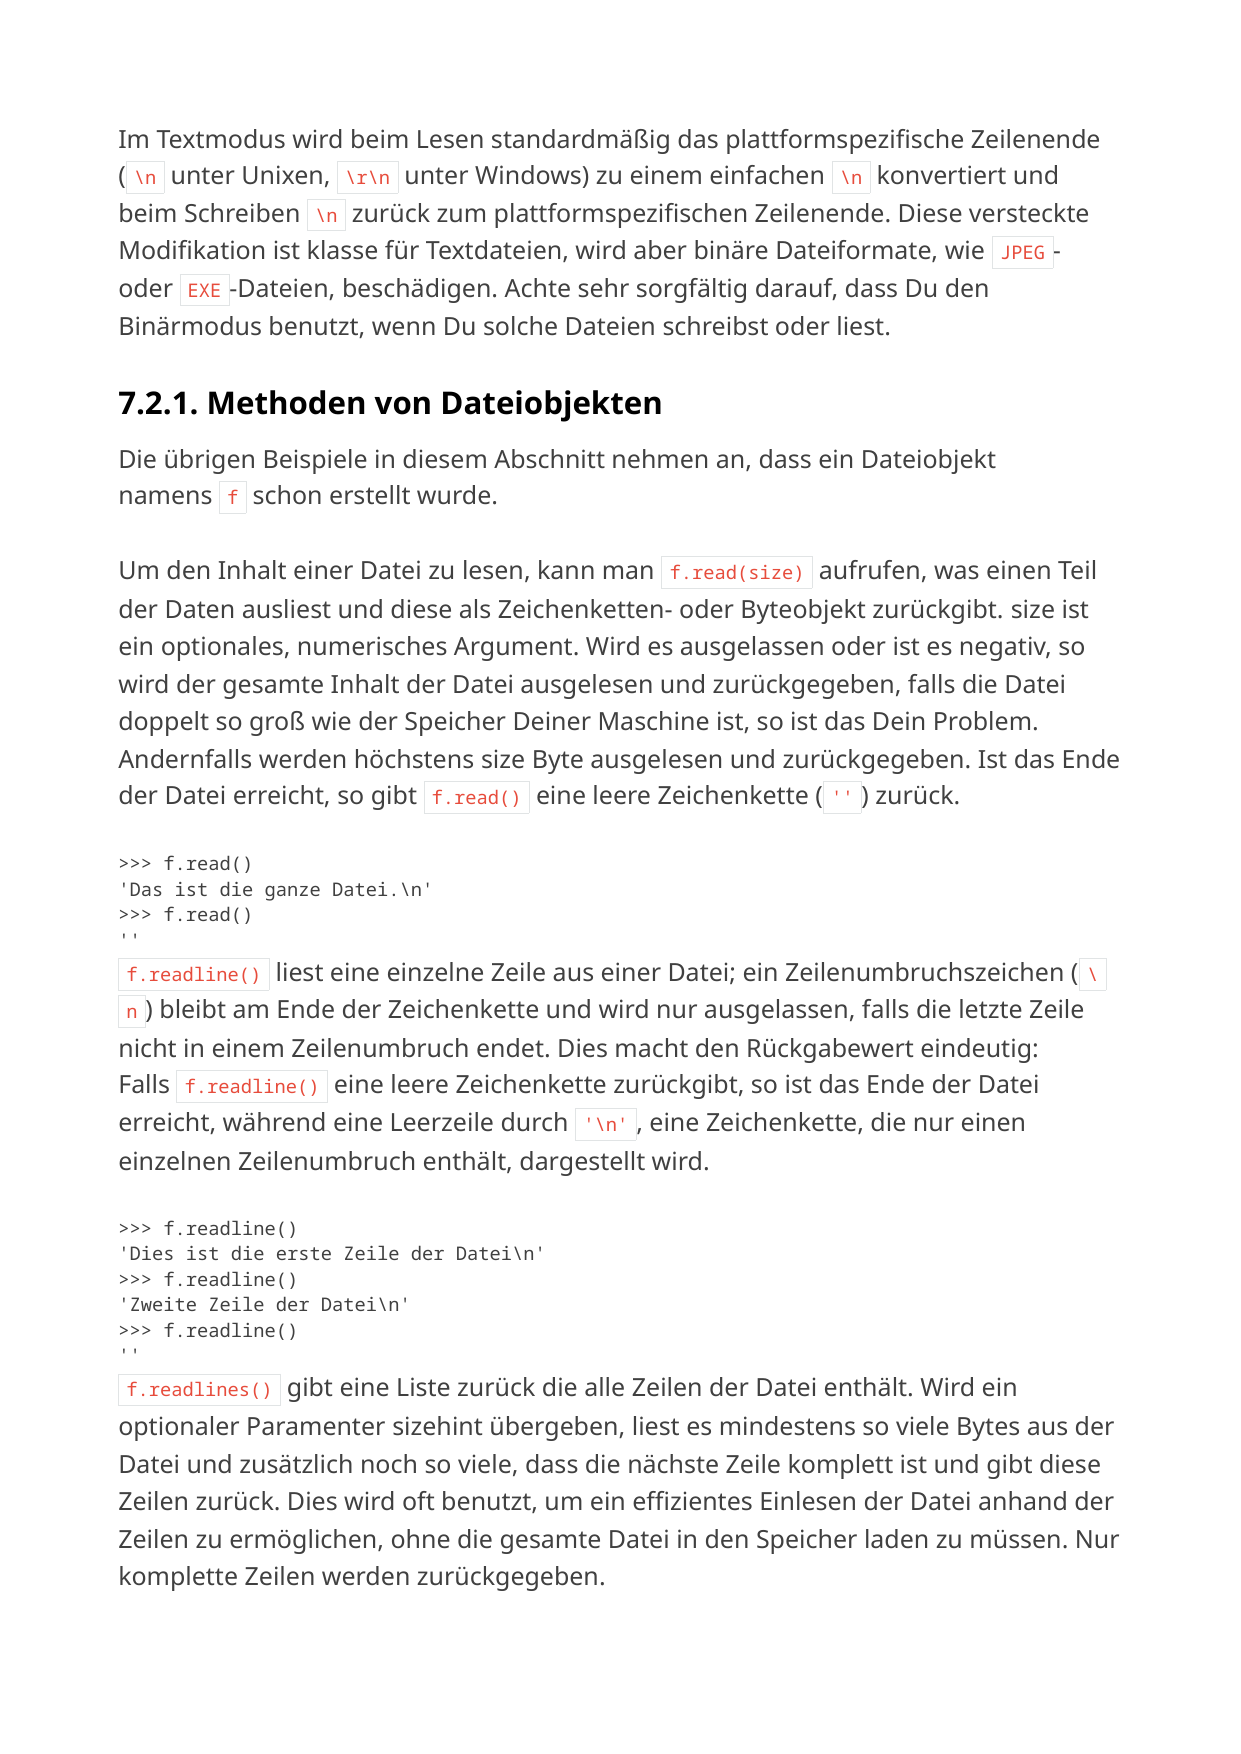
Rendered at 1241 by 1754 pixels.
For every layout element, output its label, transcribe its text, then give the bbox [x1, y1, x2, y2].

text f.readlines() gibt eine Liste zurück die alle Zeilen der Datei enthält. Wird ein optionaler Paramenter sizehint übergeben, liest es mindestens so viele Bytes aus der Datei und zusätzlich noch so viele, dass die nächste Zeile komplett ist und gibt diese Zeilen zurück. Dies wird oft benutzt, um ein effizientes Einlesen der Datei anhand der Zeilen zu ermöglichen, ohne die gesamte Datei in den Speicher laden zu müssen. Nur komplette Zeilen werden zurückgegeben. [118, 1368, 1122, 1593]
text '' [118, 1342, 1122, 1368]
text >>> f.read() [118, 850, 1122, 876]
text >>> f.readline() [118, 1317, 1122, 1342]
text 'Das ist die ganze Datei.\n' [118, 876, 1122, 901]
text 'Zweite Zeile der Datei\n' [118, 1291, 1122, 1317]
text Um den Inhalt einer Datei zu lesen, kann man f.read(size) aufrufen, was einen Teil der Daten ausliest und diese als Zeichenketten- oder Byteobjekt zurückgibt. size ist ein optionales, numerisches Argument. Wird es ausgelassen oder ist es negativ, so wird der gesamte Inhalt der Datei ausgelesen und zurückgegeben, falls die Datei doppelt so groß wie der Speicher Deiner Maschine ist, so ist das Dein Problem. Andernfalls werden höchstens size Byte ausgelesen und zurückgegeben. Ist das Ende der Datei erreicht, so gibt f.read() eine leere Zeichenkette ('') zurück. [118, 550, 1122, 813]
subtitle 7.2.1. Methoden von Dateiobjekten [118, 381, 1122, 423]
text Im Textmodus wird beim Lesen standardmäßig das plattformspezifische Zeilenende (\n unter Unixen, \r\n unter Windows) zu einem einfachen \n konvertiert und beim Schreiben \n zurück zum plattformspezifischen Zeilenende. Diese versteckte Modifikation ist klasse für Textdateien, wird aber binäre Dateiformate, wie JPEG- oder EXE-Dateien, beschädigen. Achte sehr sorgfältig darauf, dass Du den Binärmodus benutzt, wenn Du solche Dateien schreibst oder liest. [118, 118, 1122, 343]
text >>> f.read() [118, 901, 1122, 927]
text >>> f.readline() [118, 1215, 1122, 1240]
text 'Dies ist die erste Zeile der Datei\n' [118, 1240, 1122, 1266]
text f.readline() liest eine einzelne Zeile aus einer Datei; ein Zeilenumbruchszeichen (\n) bleibt am Ende der Zeichenkette und wird nur ausgelassen, falls die letzte Zeile nicht in einem Zeilenumbruch endet. Dies macht den Rückgabewert eindeutig: Falls f.readline() eine leere Zeichenkette zurückgibt, so ist das Ende der Datei erreicht, während eine Leerzeile durch '\n', eine Zeichenkette, die nur einen einzelnen Zeilenumbruch enthält, dargestellt wird. [118, 952, 1122, 1177]
text Die übrigen Beispiele in diesem Abschnitt nehmen an, dass ein Dateiobjekt namens f schon erstellt wurde. [118, 438, 1122, 513]
text '' [118, 927, 1122, 952]
text >>> f.readline() [118, 1266, 1122, 1291]
